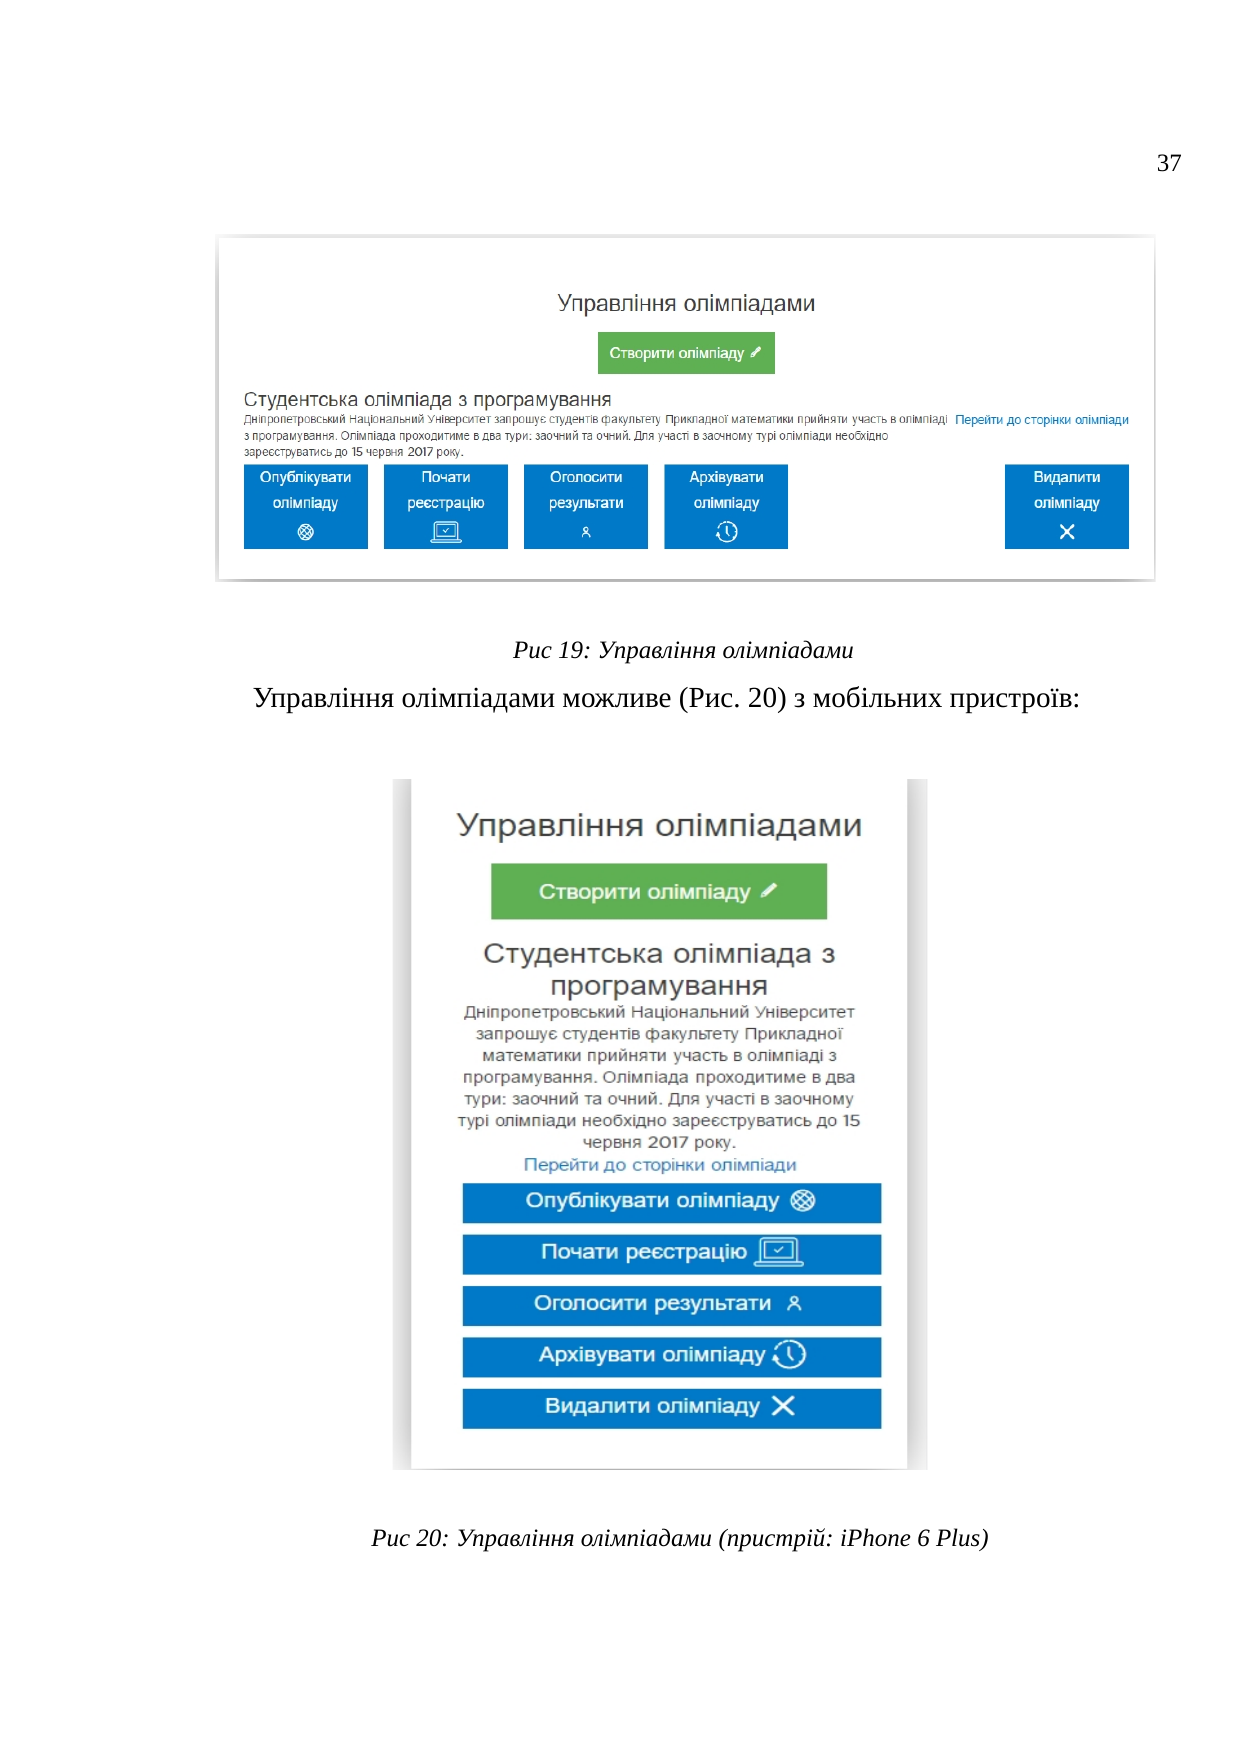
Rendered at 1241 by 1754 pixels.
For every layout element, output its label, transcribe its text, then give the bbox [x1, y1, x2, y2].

picture [392, 779, 928, 1470]
text Рис 20: Управління олімпіадами (пристрій: iPhone 6 Plus) [200, 1523, 1162, 1552]
picture [215, 234, 1156, 582]
text Управління олімпіадами можливе (Рис. 20) з мобільних пристроїв: [177, 206, 1181, 714]
text Рис 19: Управління олімпіадами [194, 635, 1174, 664]
